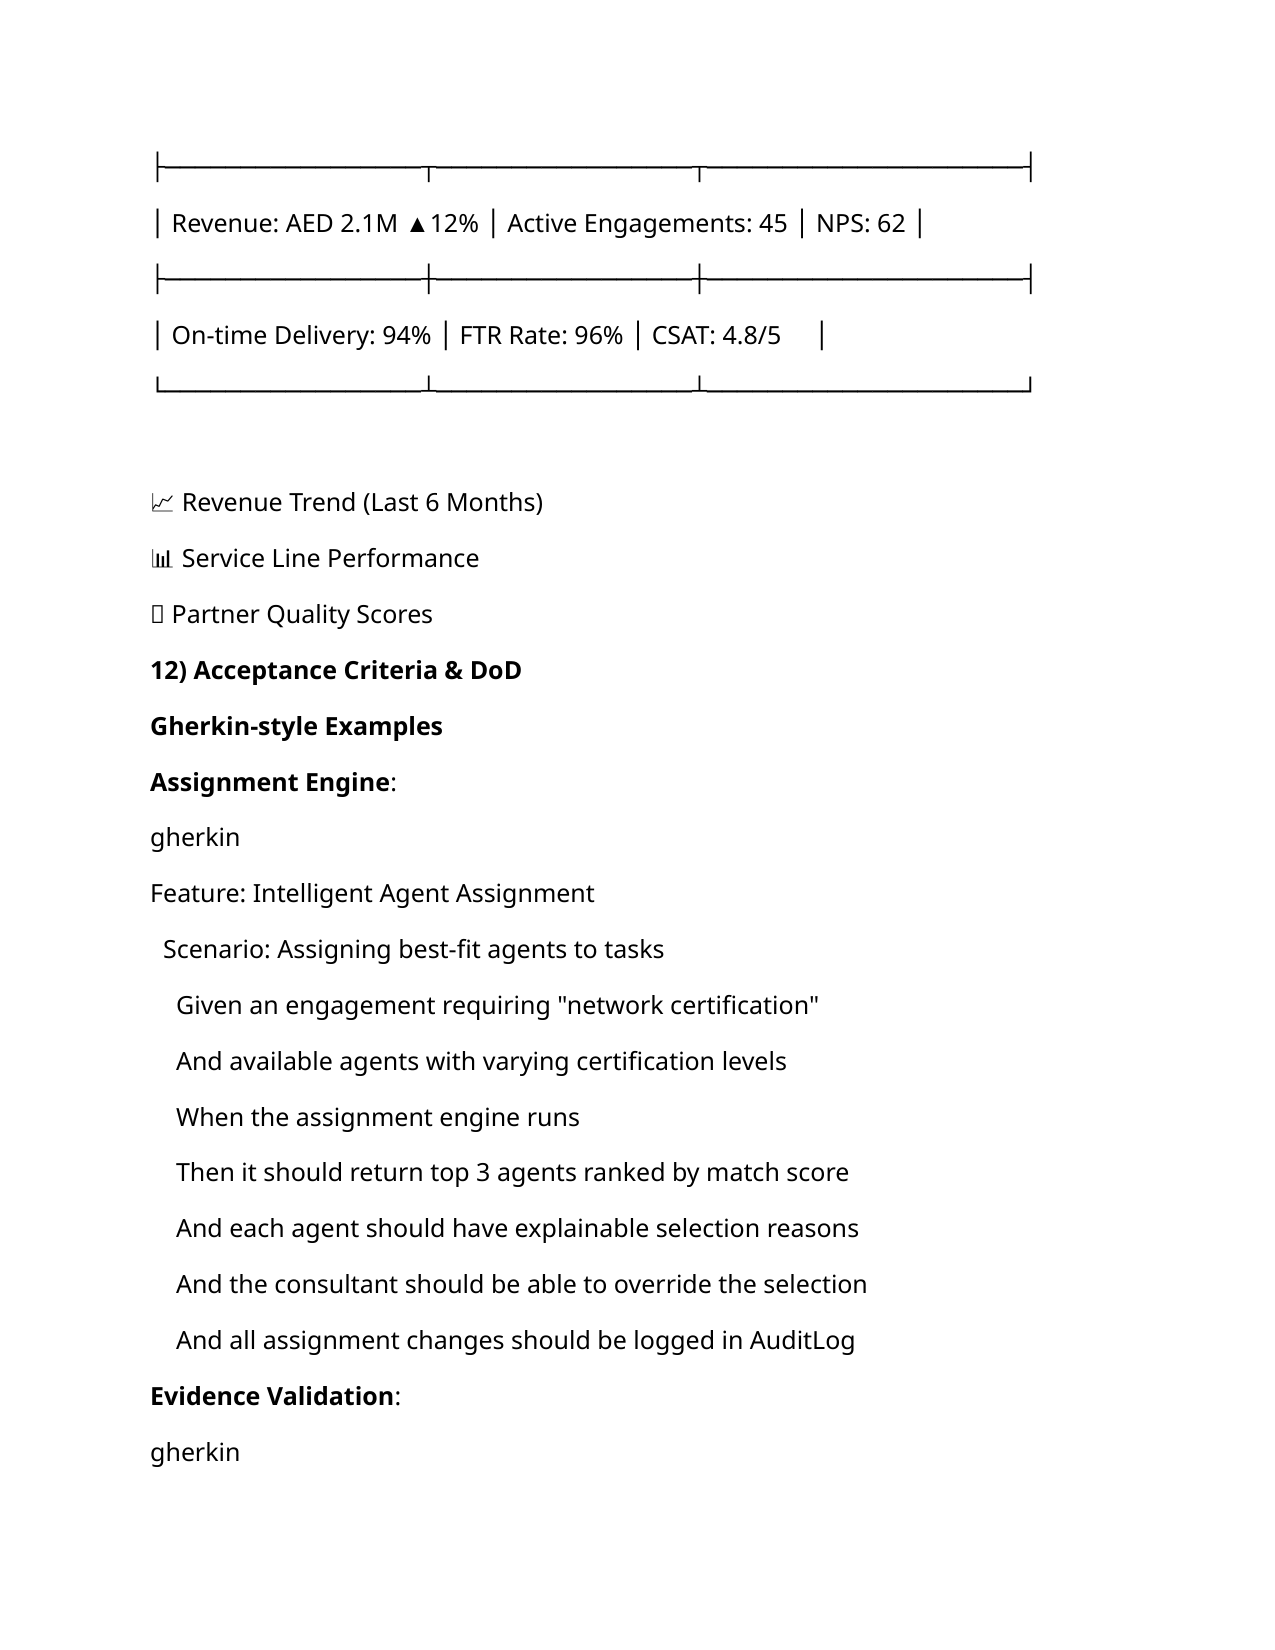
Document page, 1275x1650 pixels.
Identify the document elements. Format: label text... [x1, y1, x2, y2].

text ├─────────────────┬─────────────────┬─────────────────────┤ [150, 150, 1125, 184]
text And the consultant should be able to override the selection [150, 1267, 1125, 1301]
text Evidence Validation: [150, 1378, 1125, 1412]
text 📊 Service Line Performance [150, 541, 1125, 575]
text ├─────────────────┼─────────────────┼─────────────────────┤ [150, 262, 1125, 296]
text │ On-time Delivery: 94% │ FTR Rate: 96% │ CSAT: 4.8/5 │ [150, 317, 1125, 352]
text Then it should return top 3 agents ranked by match score [150, 1155, 1125, 1189]
text 📈 Revenue Trend (Last 6 Months) [150, 485, 1125, 519]
text │ Revenue: AED 2.1M ▲12% │ Active Engagements: 45 │ NPS: 62 │ [150, 206, 1125, 240]
text └─────────────────┴─────────────────┴─────────────────────┘ [150, 373, 1125, 407]
text And available agents with varying certification levels [150, 1043, 1125, 1077]
text Scenario: Assigning best-fit agents to tasks [150, 932, 1125, 966]
text When the assignment engine runs [150, 1099, 1125, 1133]
text Feature: Intelligent Agent Assignment [150, 876, 1125, 910]
text 👥 Partner Quality Scores [150, 597, 1125, 631]
text Given an engagement requiring "network certification" [150, 987, 1125, 1022]
text gherkin [150, 820, 1125, 854]
text Assignment Engine: [150, 764, 1125, 798]
text Gherkin-style Examples [150, 708, 1125, 742]
text gherkin [150, 1434, 1125, 1468]
text And all assignment changes should be logged in AuditLog [150, 1322, 1125, 1357]
text And each agent should have explainable selection reasons [150, 1211, 1125, 1245]
text 12) Acceptance Criteria & DoD [150, 652, 1125, 687]
